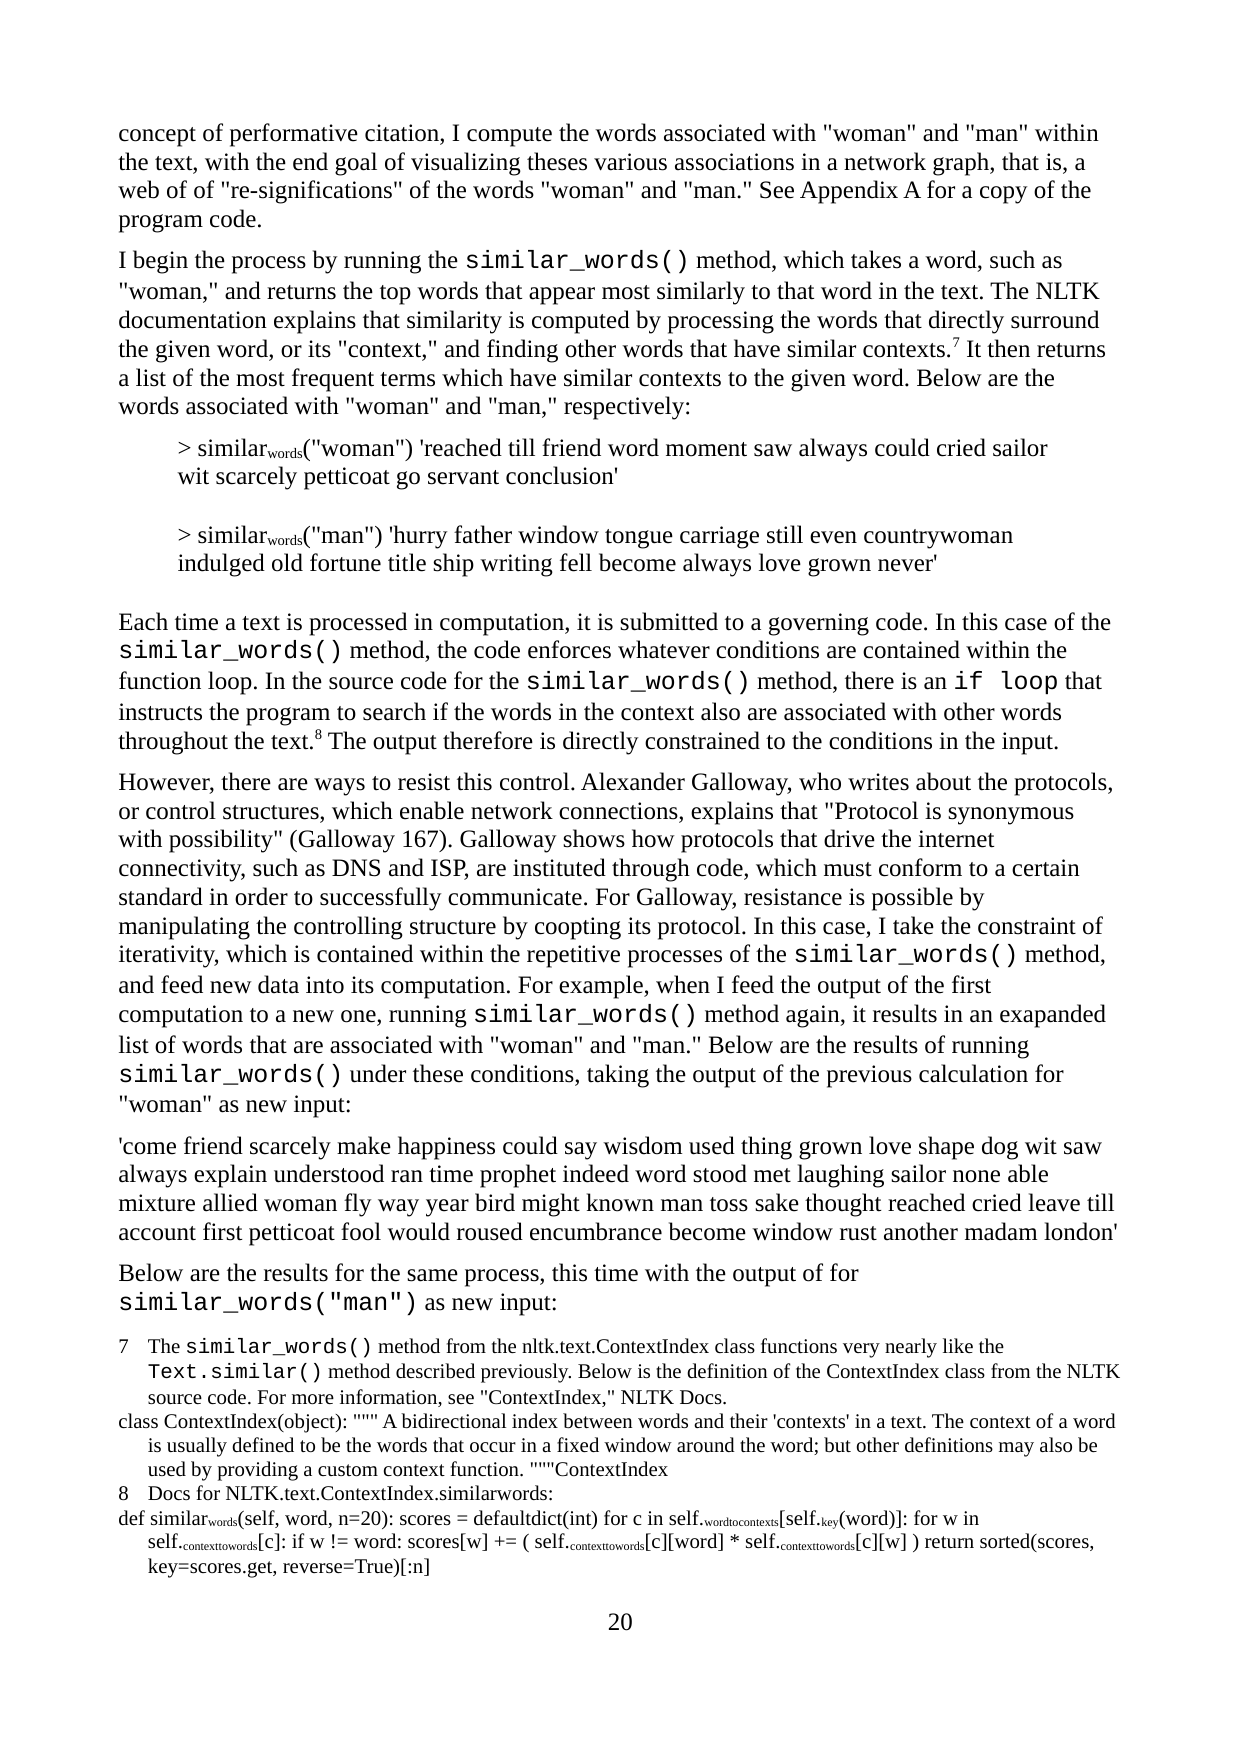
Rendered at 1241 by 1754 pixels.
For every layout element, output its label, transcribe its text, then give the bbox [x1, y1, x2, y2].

text 'come friend scarcely make happiness could say wisdom used thing grown love shape dog wit saw always explain understood ran time prophet indeed word stood met laughing sailor none able mixture allied woman fly way year bird might known man toss sake thought reached cried leave till account first petticoat fool would roused encumbrance become window rust another madam london' [118, 1131, 1122, 1246]
text > similarwords("woman") 'reached till friend word moment saw always could cried sailor wit scarcely petticoat go servant conclusion' [177, 433, 1063, 490]
text Docs for NLTK.text.ContextIndex.similarwords: [118, 1481, 1122, 1505]
text I begin the process by running the similar_words() method, which takes a word, such as "woman," and returns the top words that appear most similarly to that word in the text. The NLTK documentation explains that similarity is computed by processing the words that directly surround the given word, or its "context," and finding other words that have similar contexts. It then returns a list of the most frequent terms which have similar contexts to the given word. Below are the words associated with "woman" and "man," respectively: [118, 246, 1122, 420]
text concept of performative citation, I compute the words associated with "woman" and "man" within the text, with the end goal of visualizing theses various associations in a network graph, that is, a web of of "re-significations" of the words "woman" and "man." See Appendix A for a copy of the program code. [118, 118, 1122, 233]
text > similarwords("man") 'hurry father window tongue carriage still even countrywoman indulged old fortune title ship writing fell become always love grown never' [177, 520, 1063, 577]
text class ContextIndex(object): """ A bidirectional index between words and their 'contexts' in a text. The context of a word is usually defined to be the words that occur in a fixed window around the word; but other definitions may also be used by providing a custom context function. """ContextIndex [118, 1409, 1122, 1481]
text However, there are ways to resist this control. Alexander Galloway, who writes about the protocols, or control structures, which enable network connections, explains that "Protocol is synonymous with possibility" (Galloway 167). Galloway shows how protocols that drive the internet connectivity, such as DNS and ISP, are instituted through code, which must conform to a certain standard in order to successfully communicate. For Galloway, resistance is possible by manipulating the controlling structure by coopting its protocol. In this case, I take the constraint of iterativity, which is contained within the repetitive processes of the similar_words() method, and feed new data into its computation. For example, when I feed the output of the first computation to a new one, running similar_words() method again, it results in an exapanded list of words that are associated with "woman" and "man." Below are the results of running similar_words() under these conditions, taking the output of the previous calculation for "woman" as new input: [118, 767, 1122, 1118]
text The similar_words() method from the nltk.text.ContextIndex class functions very nearly like the Text.similar() method described previously. Below is the definition of the ContextIndex class from the NLTK source code. For more information, see "ContextIndex," NLTK Docs. [118, 1334, 1122, 1409]
text Each time a text is processed in computation, it is submitted to a governing code. In this case of the similar_words() method, the code enforces whatever conditions are contained within the function loop. In the source code for the similar_words() method, there is an if loop that instructs the program to search if the words in the context also are associated with other words throughout the text. The output therefore is directly constrained to the conditions in the input. [118, 607, 1122, 754]
text def similarwords(self, word, n=20): scores = defaultdict(int) for c in self.wordtocontexts[self.key(word)]: for w in self.contexttowords[c]: if w != word: scores[w] += ( self.contexttowords[c][word] * self.contexttowords[c][w] ) return sorted(scores, key=scores.get, reverse=True)[:n] [118, 1505, 1122, 1578]
text Below are the results for the same process, this time with the output of for similar_words("man") as new input: [118, 1258, 1122, 1318]
